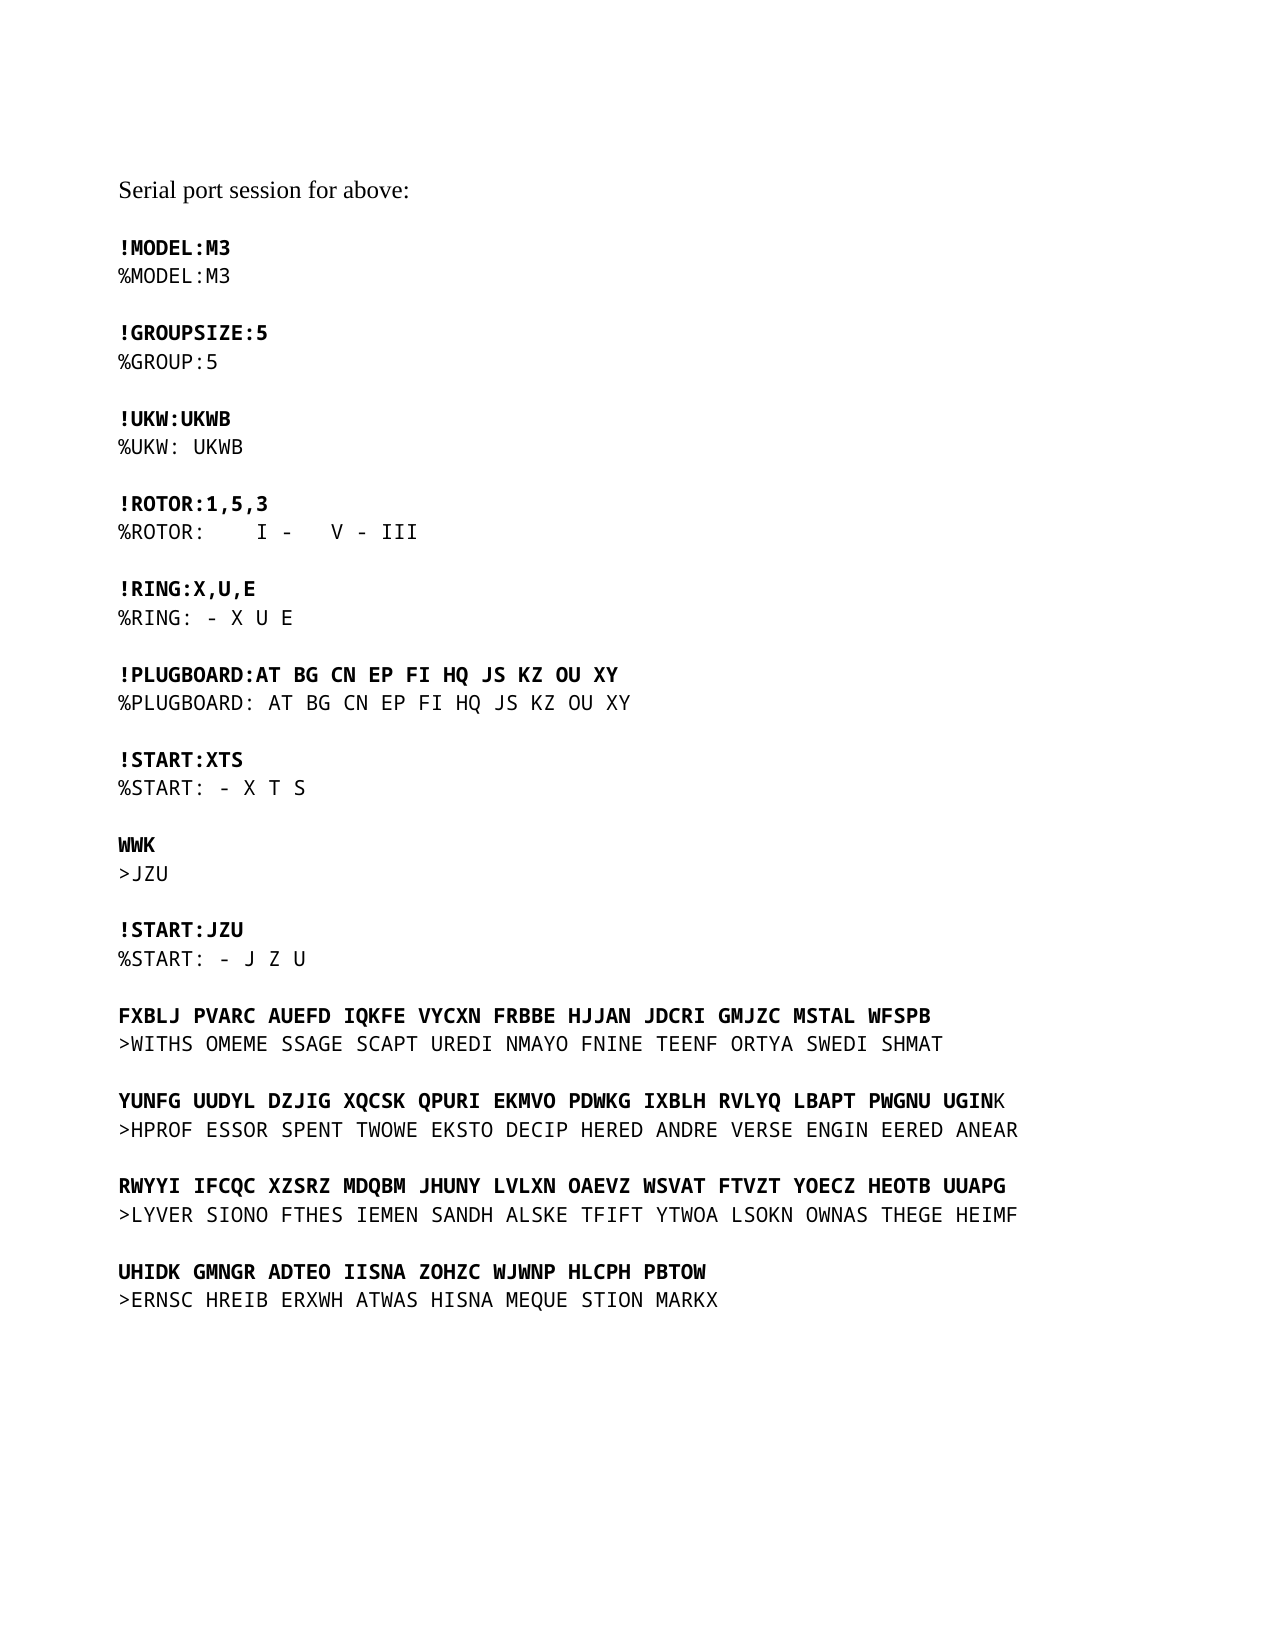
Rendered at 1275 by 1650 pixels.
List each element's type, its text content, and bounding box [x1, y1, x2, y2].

text !PLUGBOARD:AT BG CN EP FI HQ JS KZ OU XY [118, 660, 1157, 688]
text !UKW:UKWB [118, 404, 1157, 432]
text WWK [118, 830, 1157, 859]
text %ROTOR: I - V - III [118, 517, 1157, 546]
text %START: - J Z U [118, 944, 1157, 972]
text >HPROF ESSOR SPENT TWOWE EKSTO DECIP HERED ANDRE VERSE ENGIN EERED ANEAR [118, 1115, 1157, 1143]
text %GROUP:5 [118, 347, 1157, 375]
text >ERNSC HREIB ERXWH ATWAS HISNA MEQUE STION MARKX [118, 1285, 1157, 1314]
text FXBLJ PVARC AUEFD IQKFE VYCXN FRBBE HJJAN JDCRI GMJZC MSTAL WFSPB [118, 1001, 1157, 1029]
text Serial port session for above: [118, 176, 1157, 204]
text >JZU [118, 859, 1157, 887]
text %UKW: UKWB [118, 432, 1157, 461]
text %RING: - X U E [118, 603, 1157, 631]
text YUNFG UUDYL DZJIG XQCSK QPURI EKMVO PDWKG IXBLH RVLYQ LBAPT PWGNU UGINK [118, 1086, 1157, 1115]
text RWYYI IFCQC XZSRZ MDQBM JHUNY LVLXN OAEVZ WSVAT FTVZT YOECZ HEOTB UUAPG [118, 1172, 1157, 1200]
text !ROTOR:1,5,3 [118, 489, 1157, 517]
text !START:XTS [118, 745, 1157, 773]
text !RING:X,U,E [118, 574, 1157, 603]
text >LYVER SIONO FTHES IEMEN SANDH ALSKE TFIFT YTWOA LSOKN OWNAS THEGE HEIMF [118, 1200, 1157, 1228]
text !START:JZU [118, 916, 1157, 944]
text >WITHS OMEME SSAGE SCAPT UREDI NMAYO FNINE TEENF ORTYA SWEDI SHMAT [118, 1029, 1157, 1058]
text %PLUGBOARD: AT BG CN EP FI HQ JS KZ OU XY [118, 688, 1157, 717]
text %MODEL:M3 [118, 262, 1157, 290]
text UHIDK GMNGR ADTEO IISNA ZOHZC WJWNP HLCPH PBTOW [118, 1257, 1157, 1285]
text %START: - X T S [118, 773, 1157, 802]
text !MODEL:M3 [118, 233, 1157, 262]
text !GROUPSIZE:5 [118, 318, 1157, 347]
